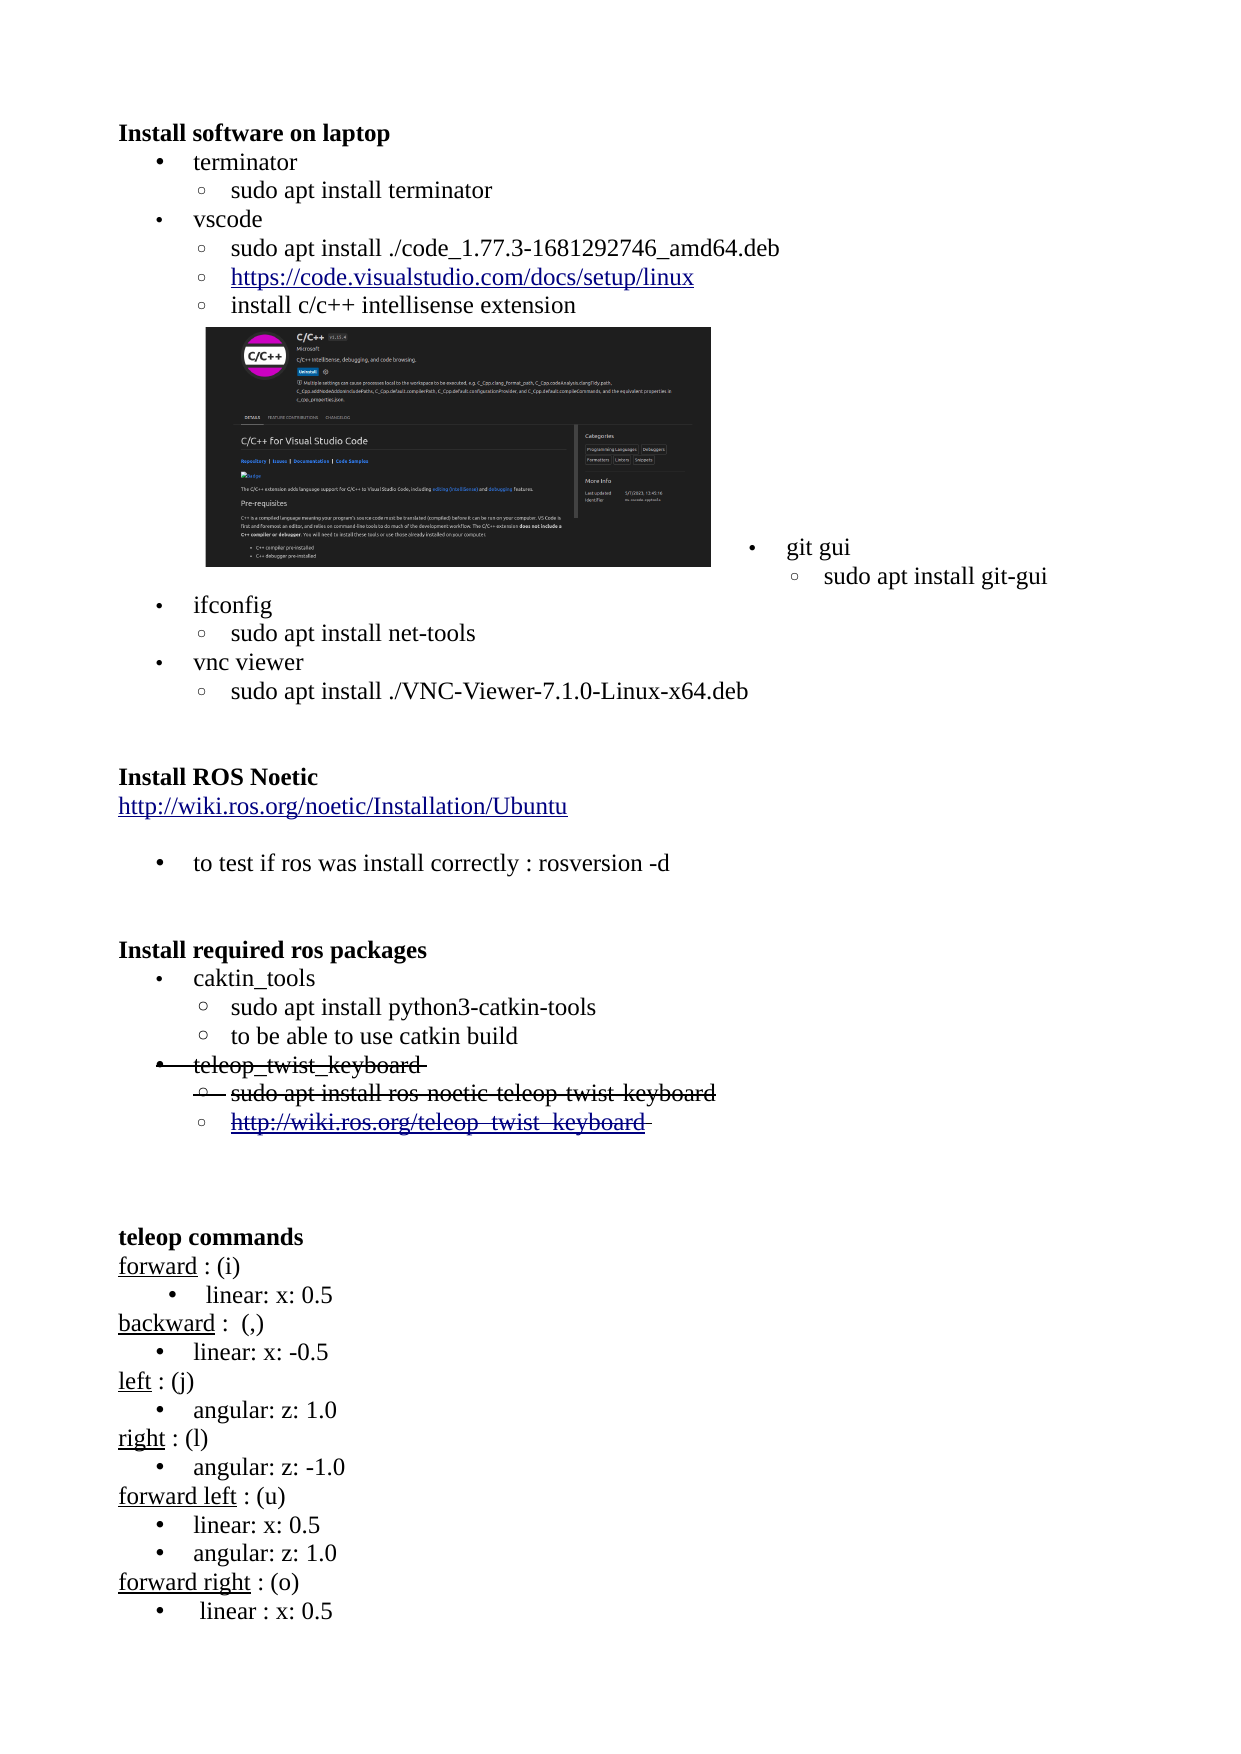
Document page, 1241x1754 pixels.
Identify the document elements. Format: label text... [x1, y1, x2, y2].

list sudo apt install net-tools [193, 618, 1122, 647]
picture [205, 327, 711, 567]
list git gui [711, 532, 1122, 561]
list to test if ros was install correctly : rosversion -d [156, 848, 1122, 877]
list linear: x: 0.5 [168, 1280, 1122, 1308]
list sudo apt install ./VNC-Viewer-7.1.0-Linux-x64.deb [193, 676, 1122, 705]
text forward right : (o) [118, 1567, 1122, 1596]
list angular: z: -1.0 [156, 1452, 1122, 1481]
list ifconfig [156, 590, 1122, 618]
list install c/c++ intellisense extension [193, 291, 1122, 319]
text right : (l) [118, 1423, 1122, 1452]
list vscode [156, 204, 1122, 233]
list sudo apt install ros-noetic-teleop-twist-keyboard [193, 1078, 1122, 1107]
text http://wiki.ros.org/noetic/Installation/Ubuntu [118, 791, 1122, 820]
list https://code.visualstudio.com/docs/setup/linux [193, 262, 1122, 291]
text backward : (,) [118, 1308, 1122, 1337]
list sudo apt install git-gui [193, 561, 1122, 590]
text Install ROS Noetic [118, 762, 1122, 791]
text Install software on laptop [118, 118, 1122, 147]
list caktin_tools [156, 963, 1122, 992]
list vnc viewer [156, 647, 1122, 676]
list sudo apt install ./code_1.77.3-1681292746_amd64.deb [193, 233, 1122, 262]
text forward : (i) [118, 1251, 1122, 1280]
list teleop_twist_keyboard [156, 1050, 1122, 1078]
list linear: x: -0.5 [156, 1337, 1122, 1366]
list sudo apt install python3-catkin-tools [193, 992, 1122, 1021]
list sudo apt install terminator [193, 176, 1122, 204]
list http://wiki.ros.org/teleop_twist_keyboard [193, 1107, 1122, 1136]
list linear : x: 0.5 [156, 1596, 1122, 1625]
text forward left : (u) [118, 1481, 1122, 1510]
list to be able to use catkin build [193, 1021, 1122, 1050]
text Install required ros packages [118, 935, 1122, 963]
list linear: x: 0.5 [156, 1510, 1122, 1538]
text teleop commands [118, 1222, 1122, 1251]
list angular: z: 1.0 [156, 1538, 1122, 1567]
list angular: z: 1.0 [156, 1395, 1122, 1423]
list [156, 532, 205, 561]
list terminator [156, 147, 1122, 176]
text left : (j) [118, 1366, 1122, 1395]
